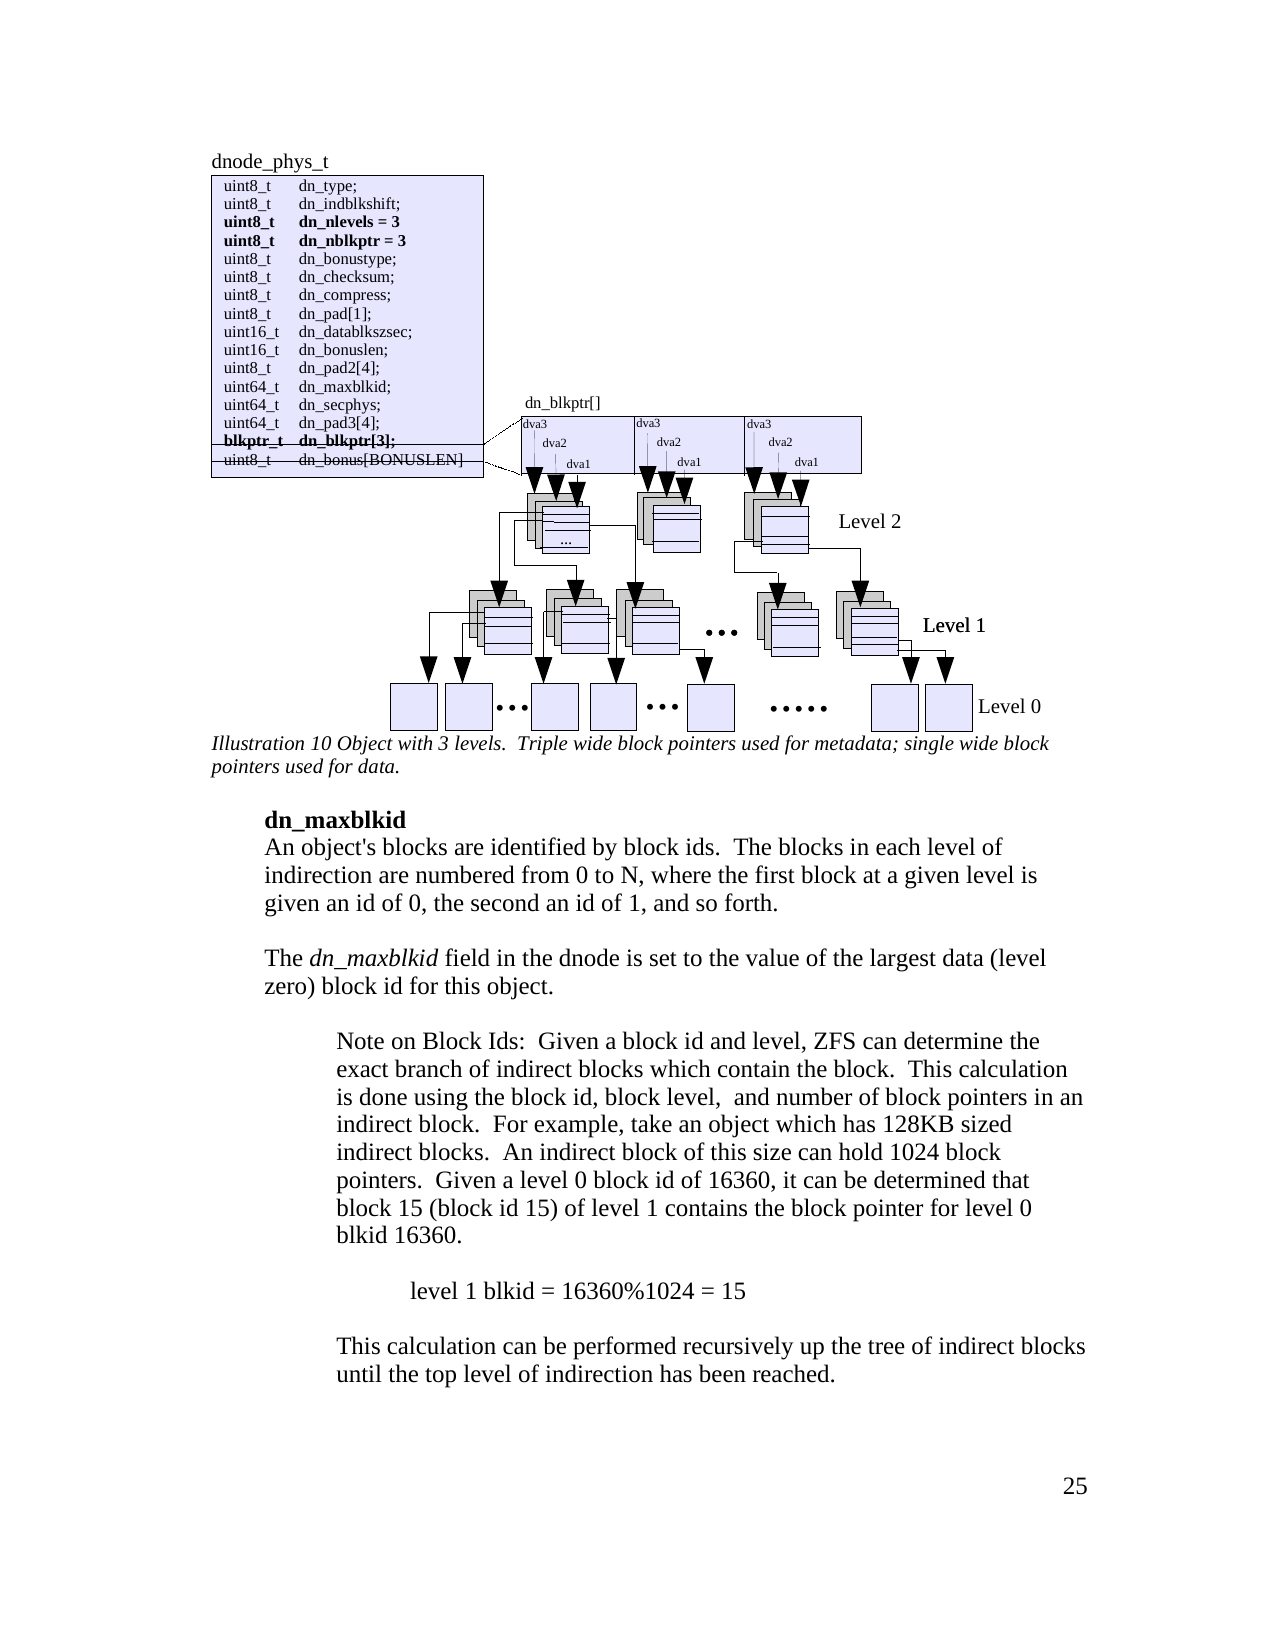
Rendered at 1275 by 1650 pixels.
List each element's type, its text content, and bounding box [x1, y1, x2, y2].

text level 1 blkid = 16360%1024 = 15 [336, 1277, 1087, 1304]
text Illustration 10 Object with 3 levels. Triple wide block pointers used for metadata; single wide block pointers used for data. [211, 150, 1063, 778]
text dn_maxblkid [264, 806, 1087, 833]
text An object's blocks are identified by block ids. The blocks in each level of indirection are numbered from 0 to N, where the first block at a given level is given an id of 0, the second an id of 1, and so forth. [264, 833, 1087, 917]
text Note on Block Ids: Given a block id and level, ZFS can determine the exact branch of indirect blocks which contain the block. This calculation is done using the block id, block level, and number of block pointers in an indirect block. For example, take an object which has 128KB sized indirect blocks. An indirect block of this size can hold 1024 block pointers. Given a level 0 block id of 16360, it can be determined that block 15 (block id 15) of level 1 contains the block pointer for level 0 blkid 16360. [336, 1027, 1087, 1249]
text This calculation can be performed recursively up the tree of indirect blocks until the top level of indirection has been reached. [336, 1332, 1087, 1388]
text The dn_maxblkid field in the dnode is set to the value of the largest data (level zero) block id for this object. [264, 944, 1087, 1000]
